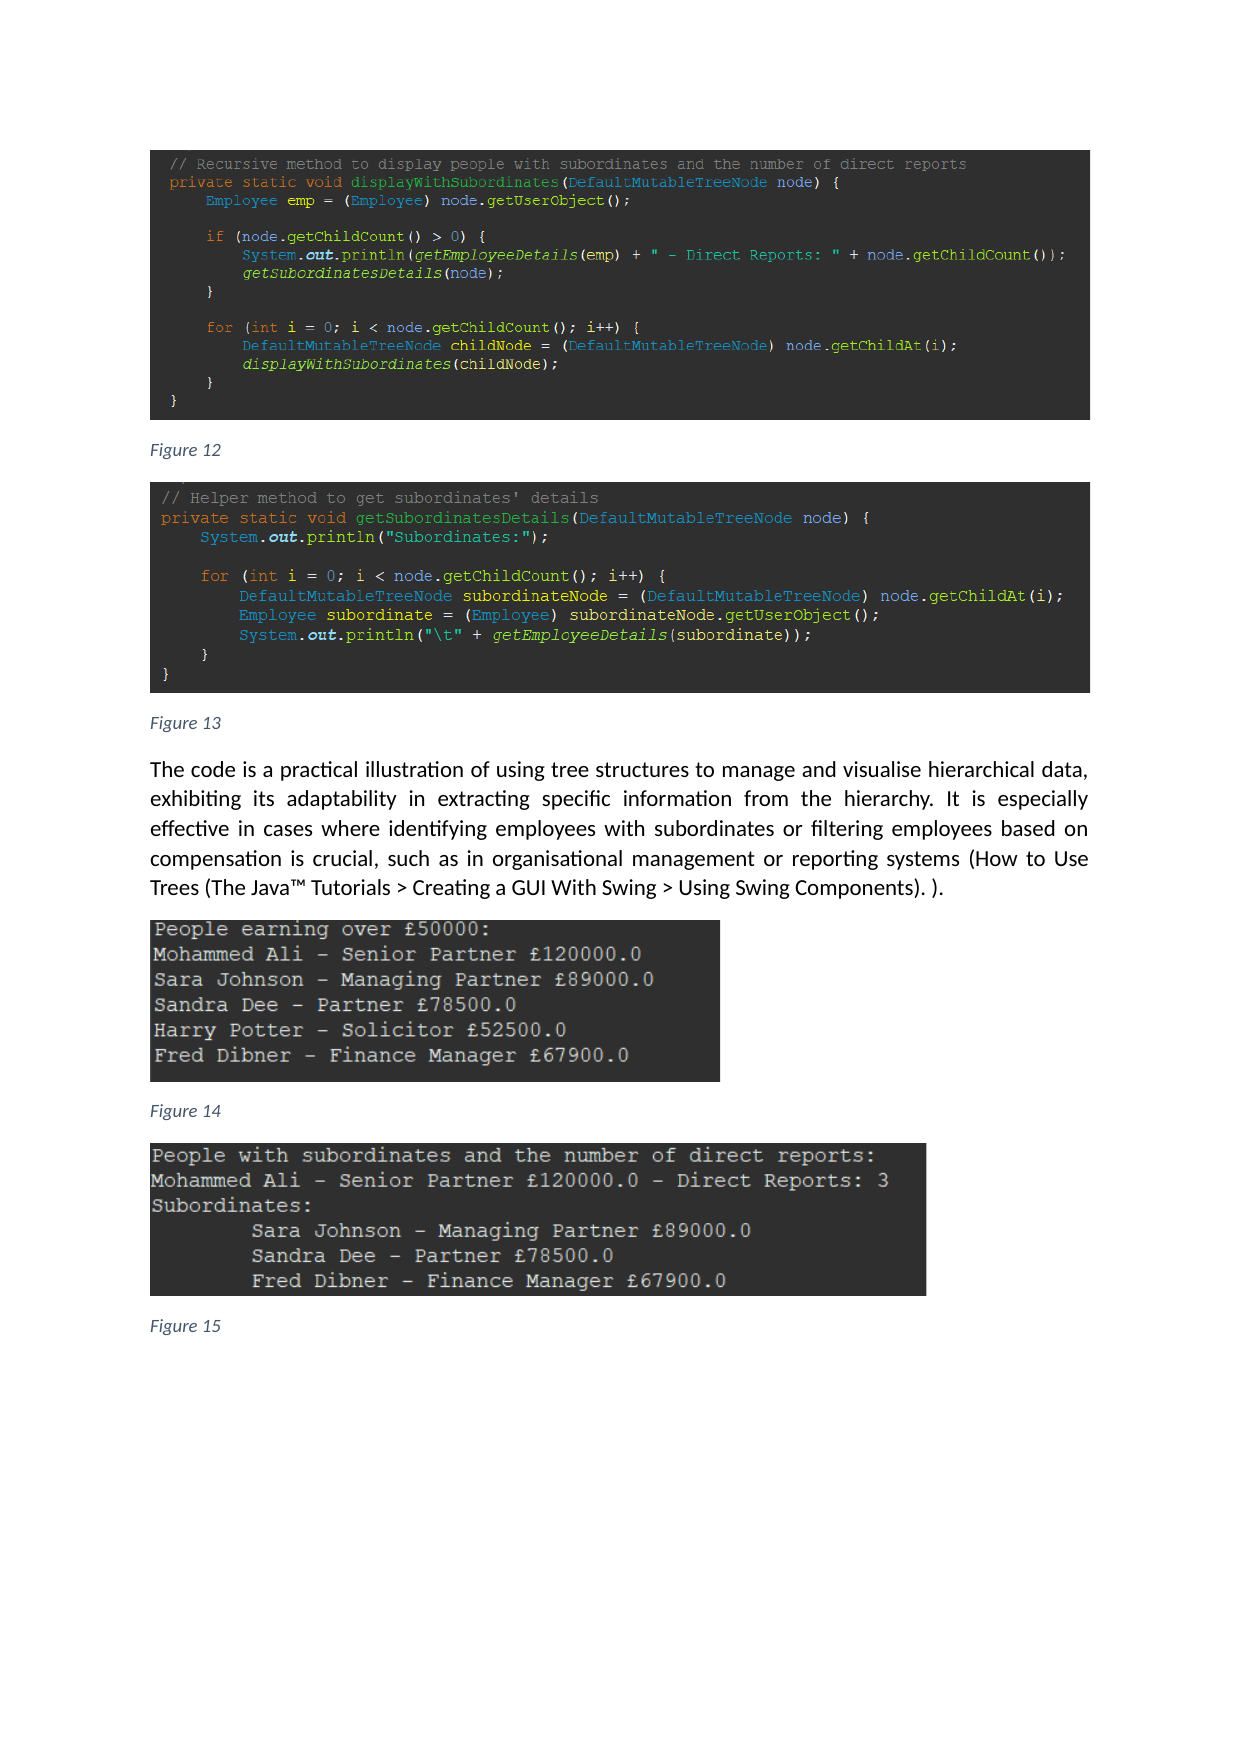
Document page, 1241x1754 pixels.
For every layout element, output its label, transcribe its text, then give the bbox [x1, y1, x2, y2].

text Figure 14 [150, 1100, 1090, 1123]
text The code is a practical illustration of using tree structures to manage and visualise hierarchical data, exhibiting its adaptability in extracting specific information from the hierarchy. It is especially effective in cases where identifying employees with subordinates or filtering employees based on compensation is crucial, such as in organisational management or reporting systems (How to Use Trees (The Java™ Tutorials > Creating a GUI With Swing > Using Swing Components). ). [150, 755, 1090, 902]
text Figure 15 [150, 1314, 1090, 1337]
text Figure 13 [150, 711, 1090, 734]
text Figure 12 [150, 438, 1090, 461]
